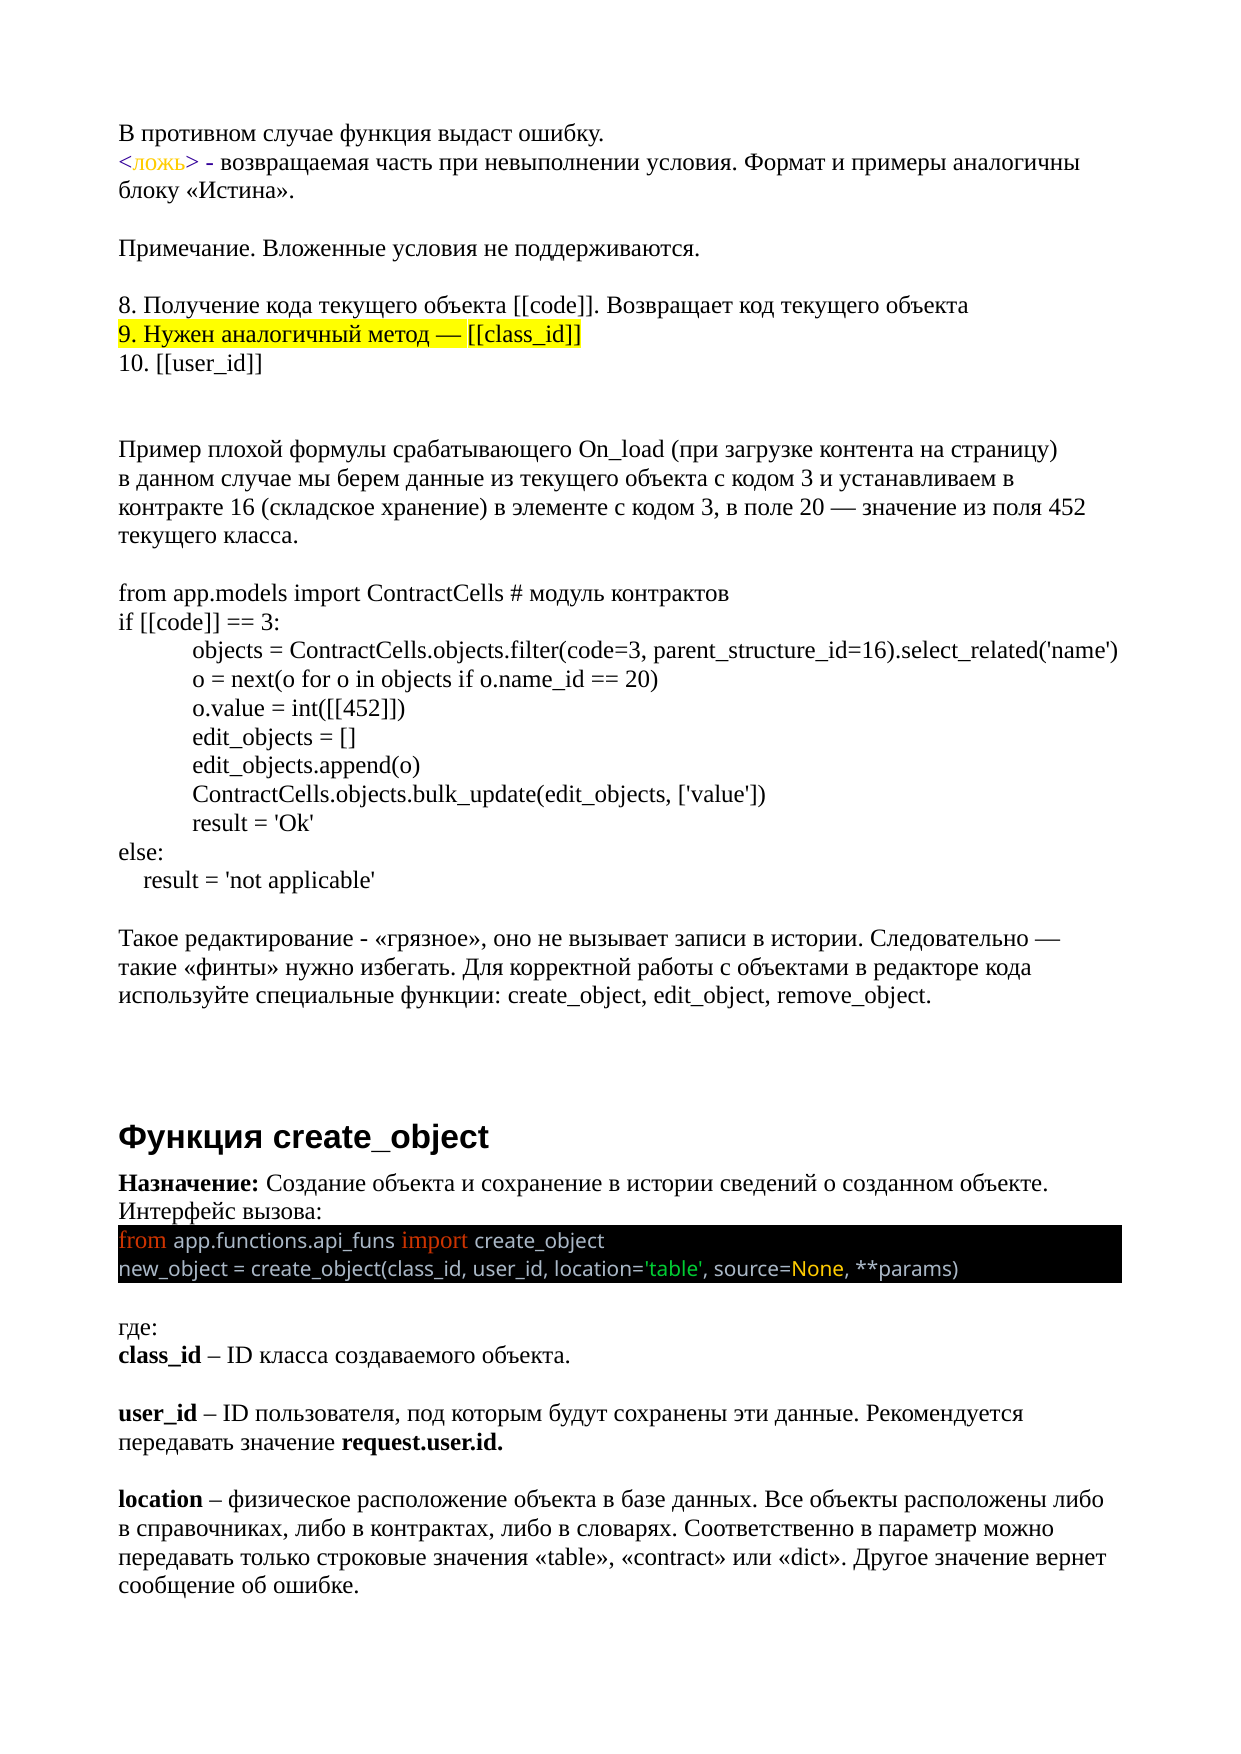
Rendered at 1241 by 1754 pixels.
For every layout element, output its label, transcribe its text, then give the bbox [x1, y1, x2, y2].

text где: [118, 1312, 1122, 1341]
text from app.models import ContractCells # модуль контрактов [118, 578, 1122, 607]
text Назначение: Создание объекта и сохранение в истории сведений о созданном объекте. [118, 1168, 1122, 1196]
text edit_objects.append(o) [118, 751, 1122, 779]
text В противном случае функция выдаст ошибку. [118, 118, 1122, 147]
text 9. Нужен аналогичный метод — [[class_id]] [118, 319, 1122, 348]
text class_id – ID класса создаваемого объекта. [118, 1341, 1122, 1369]
text 8. Получение кода текущего объекта [[code]]. Возвращает код текущего объекта [118, 291, 1122, 319]
text <ложь> - возвращаемая часть при невыполнении условия. Формат и примеры аналогичны блоку «Истина». [118, 147, 1122, 204]
text Такое редактирование - «грязное», оно не вызывает записи в истории. Следовательно — такие «финты» нужно избегать. Для корректной работы с объектами в редакторе кода используйте специальные функции: create_object, edit_object, remove_object. [118, 923, 1122, 1009]
text в данном случае мы берем данные из текущего объекта с кодом 3 и устанавливаем в контракте 16 (складское хранение) в элементе с кодом 3, в поле 20 — значение из поля 452 текущего класса. [118, 463, 1122, 549]
subtitle Функция create_object [118, 1116, 1122, 1155]
text from app.functions.api_funs import create_object [118, 1225, 1122, 1254]
text o = next(o for o in objects if o.name_id == 20) [118, 664, 1122, 693]
text edit_objects = [] [118, 722, 1122, 751]
text o.value = int([[452]]) [118, 693, 1122, 722]
text location – физическое расположение объекта в базе данных. Все объекты расположены либо в справочниках, либо в контрактах, либо в словарях. Соответственно в параметр можно передавать только строковые значения «table», «contract» или «dict». Другое значение вернет сообщение об ошибке. [118, 1484, 1122, 1599]
text 10. [[user_id]] [118, 348, 1122, 377]
text new_object = create_object(class_id, user_id, location='table', source=None, **params) [118, 1254, 1122, 1283]
text Примечание. Вложенные условия не поддерживаются. [118, 233, 1122, 262]
text if [[code]] == 3: [118, 607, 1122, 636]
text else: [118, 837, 1122, 866]
text Пример плохой формулы срабатывающего On_load (при загрузке контента на страницу) [118, 434, 1122, 463]
text result = 'not applicable' [118, 866, 1122, 894]
text Интерфейс вызова: [118, 1196, 1122, 1225]
text ContractCells.objects.bulk_update(edit_objects, ['value']) [118, 779, 1122, 808]
text objects = ContractCells.objects.filter(code=3, parent_structure_id=16).select_related('name') [118, 636, 1122, 664]
text user_id – ID пользователя, под которым будут сохранены эти данные. Рекомендуется передавать значение request.user.id. [118, 1398, 1122, 1456]
text result = 'Ok' [118, 808, 1122, 837]
